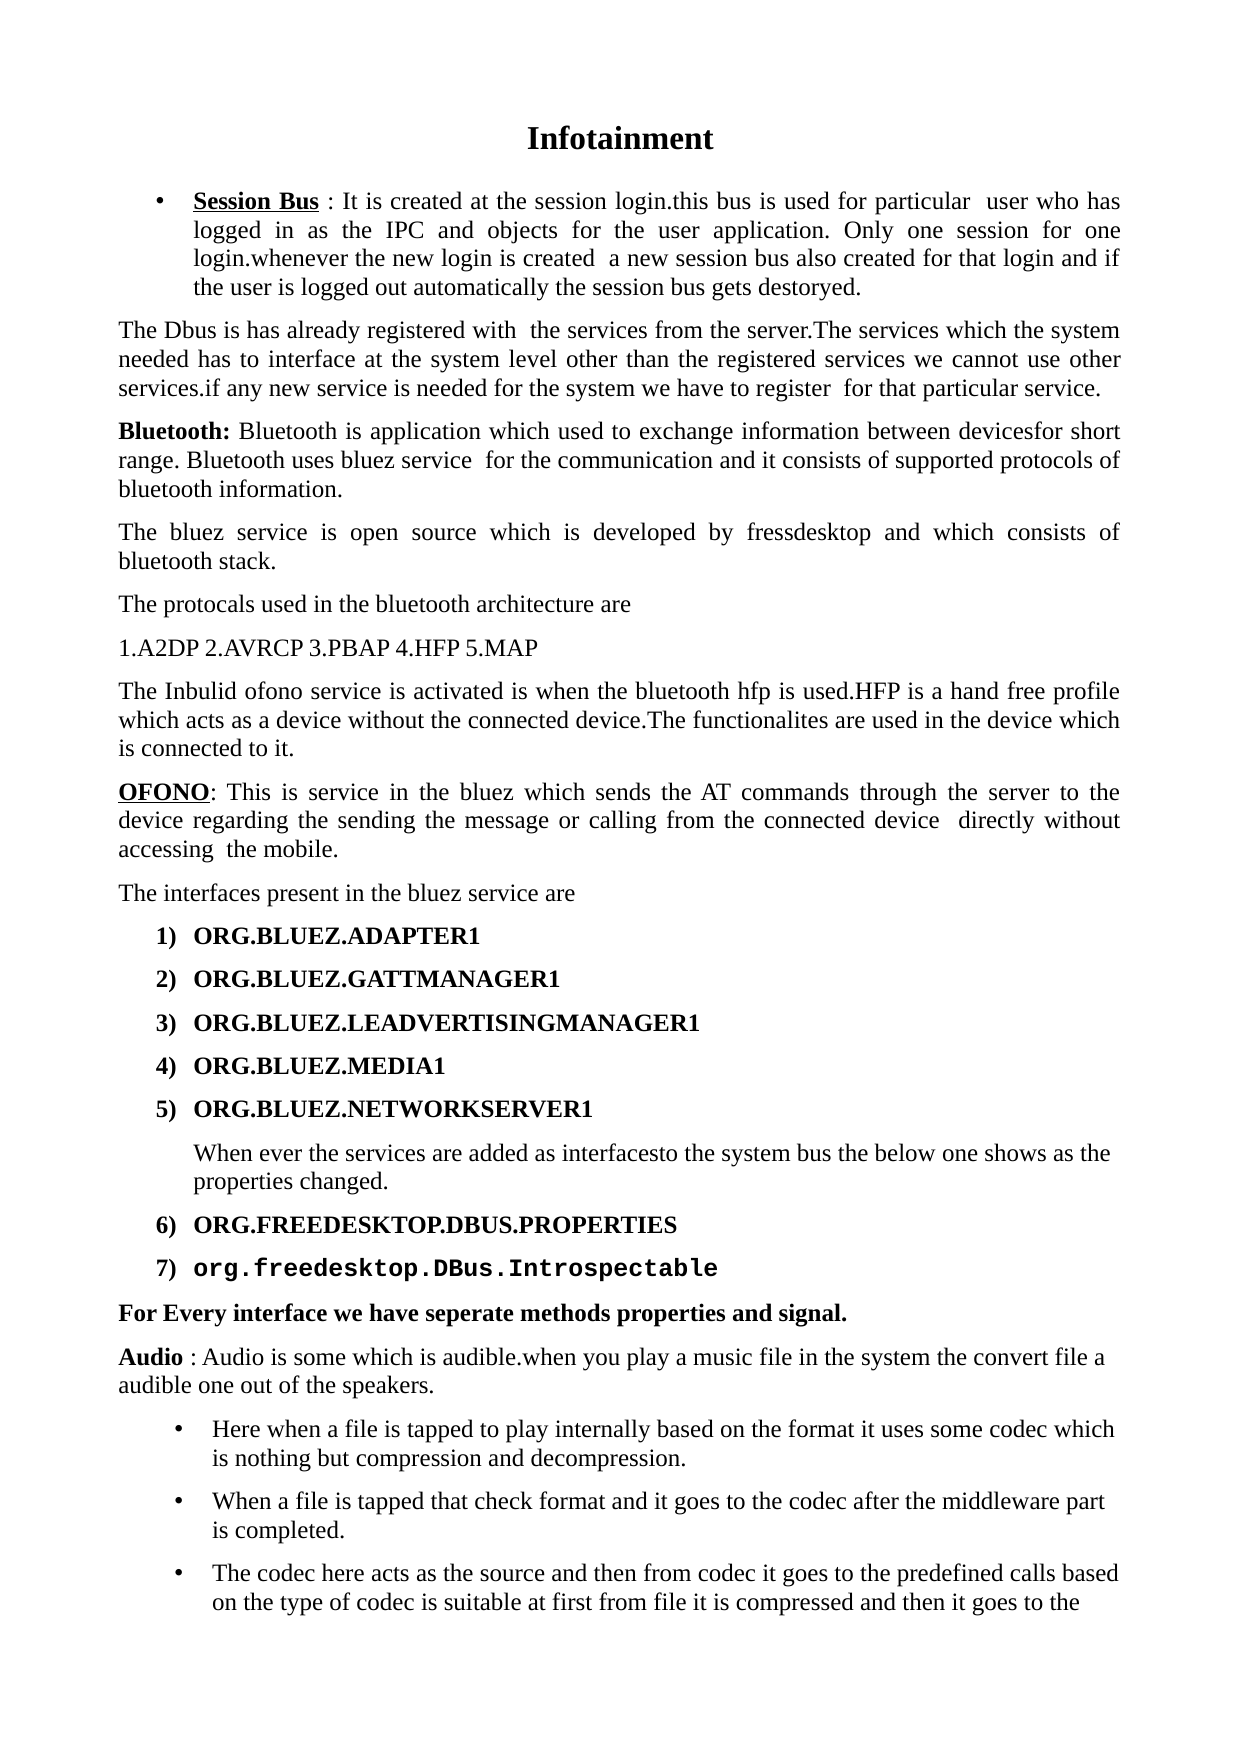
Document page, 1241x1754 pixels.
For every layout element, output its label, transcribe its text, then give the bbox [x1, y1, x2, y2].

list ORG.BLUEZ.ADAPTER1 [156, 921, 1122, 950]
list When ever the services are added as interfacesto the system bus the below one shows as the properties changed. [156, 1138, 1122, 1195]
list ORG.BLUEZ.NETWORKSERVER1 [156, 1094, 1122, 1123]
text The Inbulid ofono service is activated is when the bluetooth hfp is used.HFP is a hand free profile which acts as a device without the connected device.The functionalites are used in the device which is connected to it. [118, 676, 1122, 762]
text For Every interface we have seperate methods properties and signal. [118, 1298, 1122, 1327]
text The protocals used in the bluetooth architecture are [118, 589, 1122, 618]
list When a file is tapped that check format and it goes to the codec after the middleware part is completed. [174, 1486, 1122, 1543]
text OFONO: This is service in the bluez which sends the AT commands through the server to the device regarding the sending the message or calling from the connected device directly without accessing the mobile. [118, 777, 1122, 863]
list ORG.FREEDESKTOP.DBUS.PROPERTIES [156, 1210, 1122, 1238]
list ORG.BLUEZ.MEDIA1 [156, 1051, 1122, 1080]
text The bluez service is open source which is developed by fressdesktop and which consists of bluetooth stack. [118, 517, 1122, 575]
list ORG.BLUEZ.LEADVERTISINGMANAGER1 [156, 1008, 1122, 1036]
list ORG.BLUEZ.GATTMANAGER1 [156, 964, 1122, 993]
text 1.A2DP 2.AVRCP 3.PBAP 4.HFP 5.MAP [118, 633, 1122, 661]
text Audio : Audio is some which is audible.when you play a music file in the system the convert file a audible one out of the speakers. [118, 1342, 1122, 1399]
text The Dbus is has already registered with the services from the server.The services which the system needed has to interface at the system level other than the registered services we cannot use other services.if any new service is needed for the system we have to register for that particular service. [118, 316, 1122, 402]
text The interfaces present in the bluez service are [118, 878, 1122, 906]
list Session Bus : It is created at the session login.this bus is used for particular user who has logged in as the IPC and objects for the user application. Only one session for one login.whenever the new login is created a new session bus also created for that login and if the user is logged out automatically the session bus gets destoryed. [156, 186, 1122, 301]
list Here when a file is tapped to play internally based on the format it uses some codec which is nothing but compression and decompression. [174, 1414, 1122, 1471]
list The codec here acts as the source and then from codec it goes to the predefined calls based on the type of codec is suitable at first from file it is compressed and then it goes to the [174, 1558, 1122, 1616]
list org.freedesktop.DBus.Introspectable [156, 1253, 1122, 1284]
text Bluetooth: Bluetooth is application which used to exchange information between devicesfor short range. Bluetooth uses bluez service for the communication and it consists of supported protocols of bluetooth information. [118, 416, 1122, 503]
